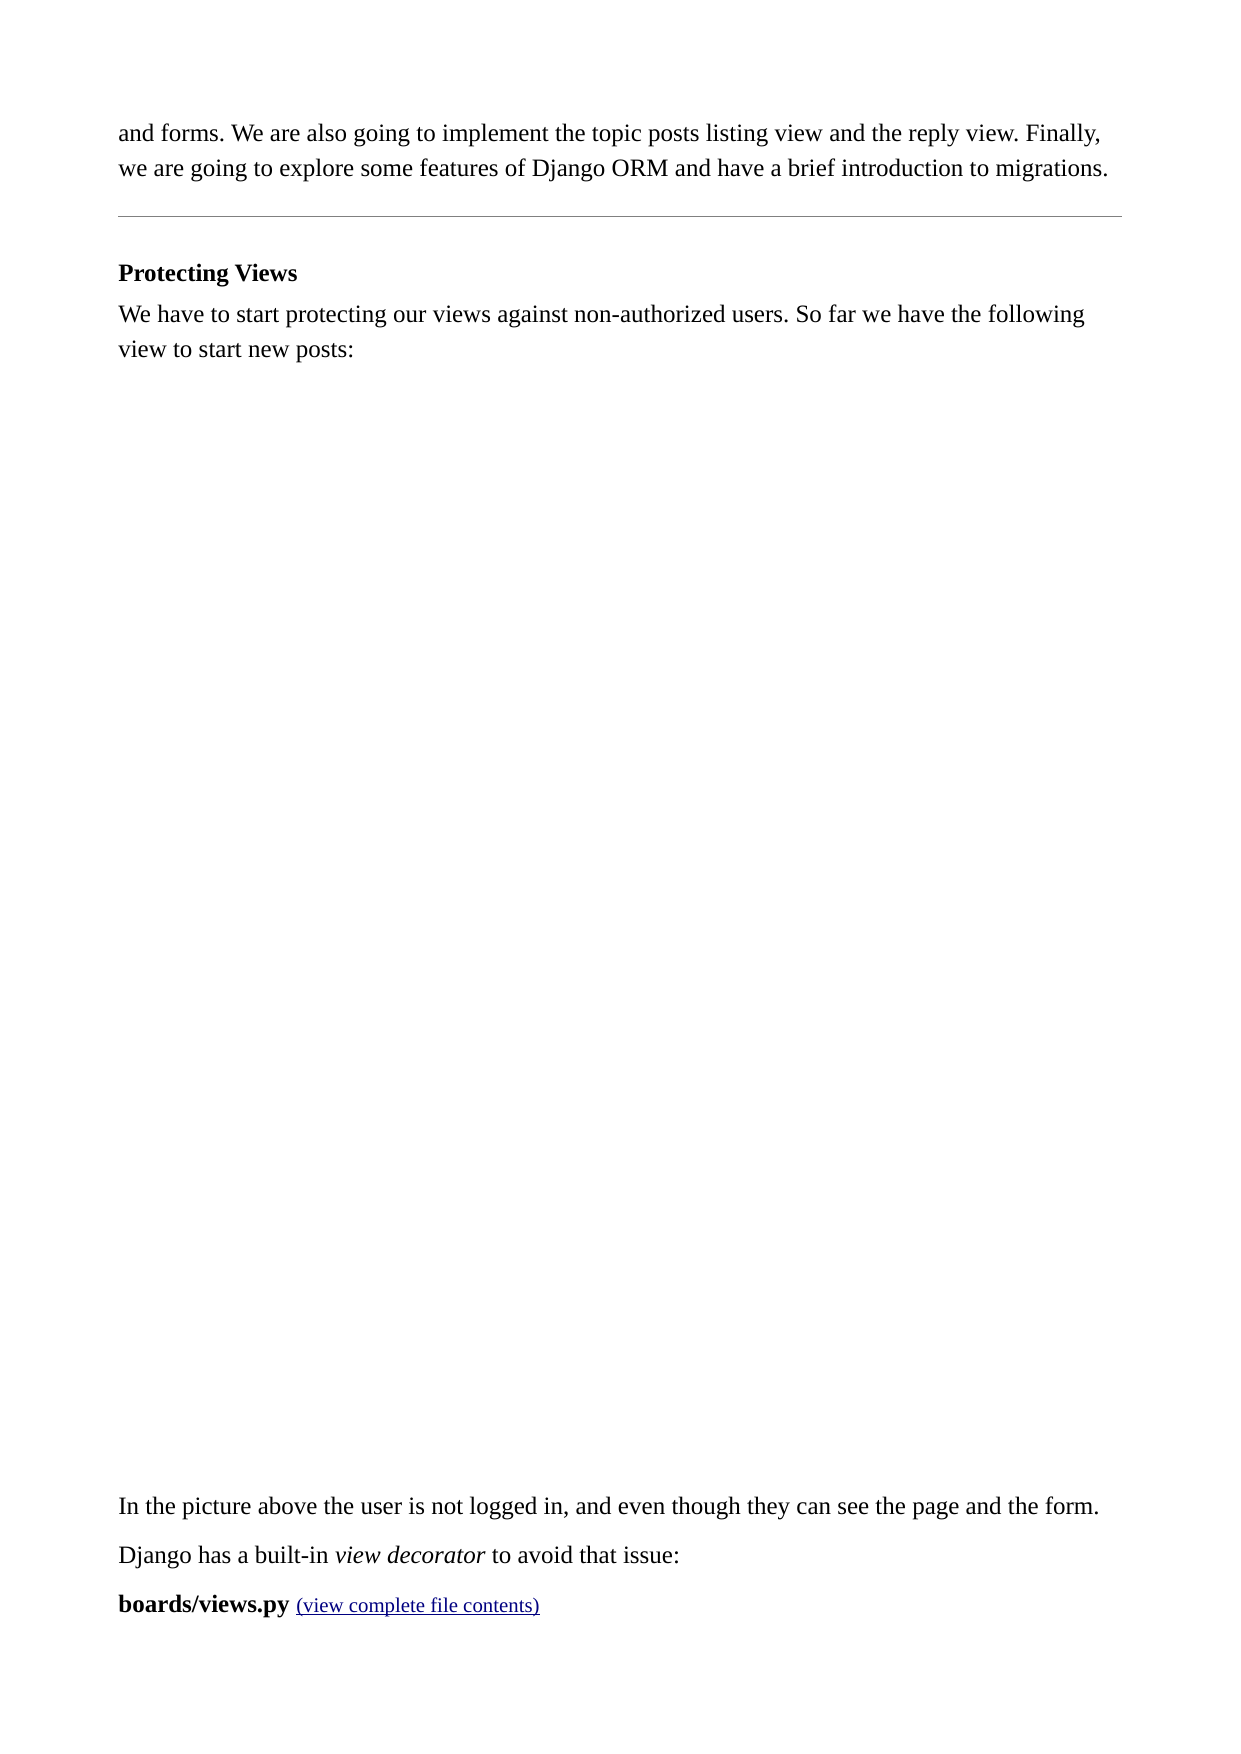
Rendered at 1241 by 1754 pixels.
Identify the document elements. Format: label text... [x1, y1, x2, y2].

text and forms. We are also going to implement the topic posts listing view and the reply view. Finally, we are going to explore some features of Django ORM and have a brief introduction to migrations. [118, 118, 1122, 181]
text boards/views.py (view complete file contents) [118, 1589, 1122, 1618]
text We have to start protecting our views against non-authorized users. So far we have the following view to start new posts: [118, 299, 1122, 363]
subtitle Protecting Views [118, 258, 1122, 287]
text Django has a built-in view decorator to avoid that issue: [118, 1540, 1122, 1569]
text In the picture above the user is not logged in, and even though they can see the page and the form. [118, 1491, 1122, 1520]
